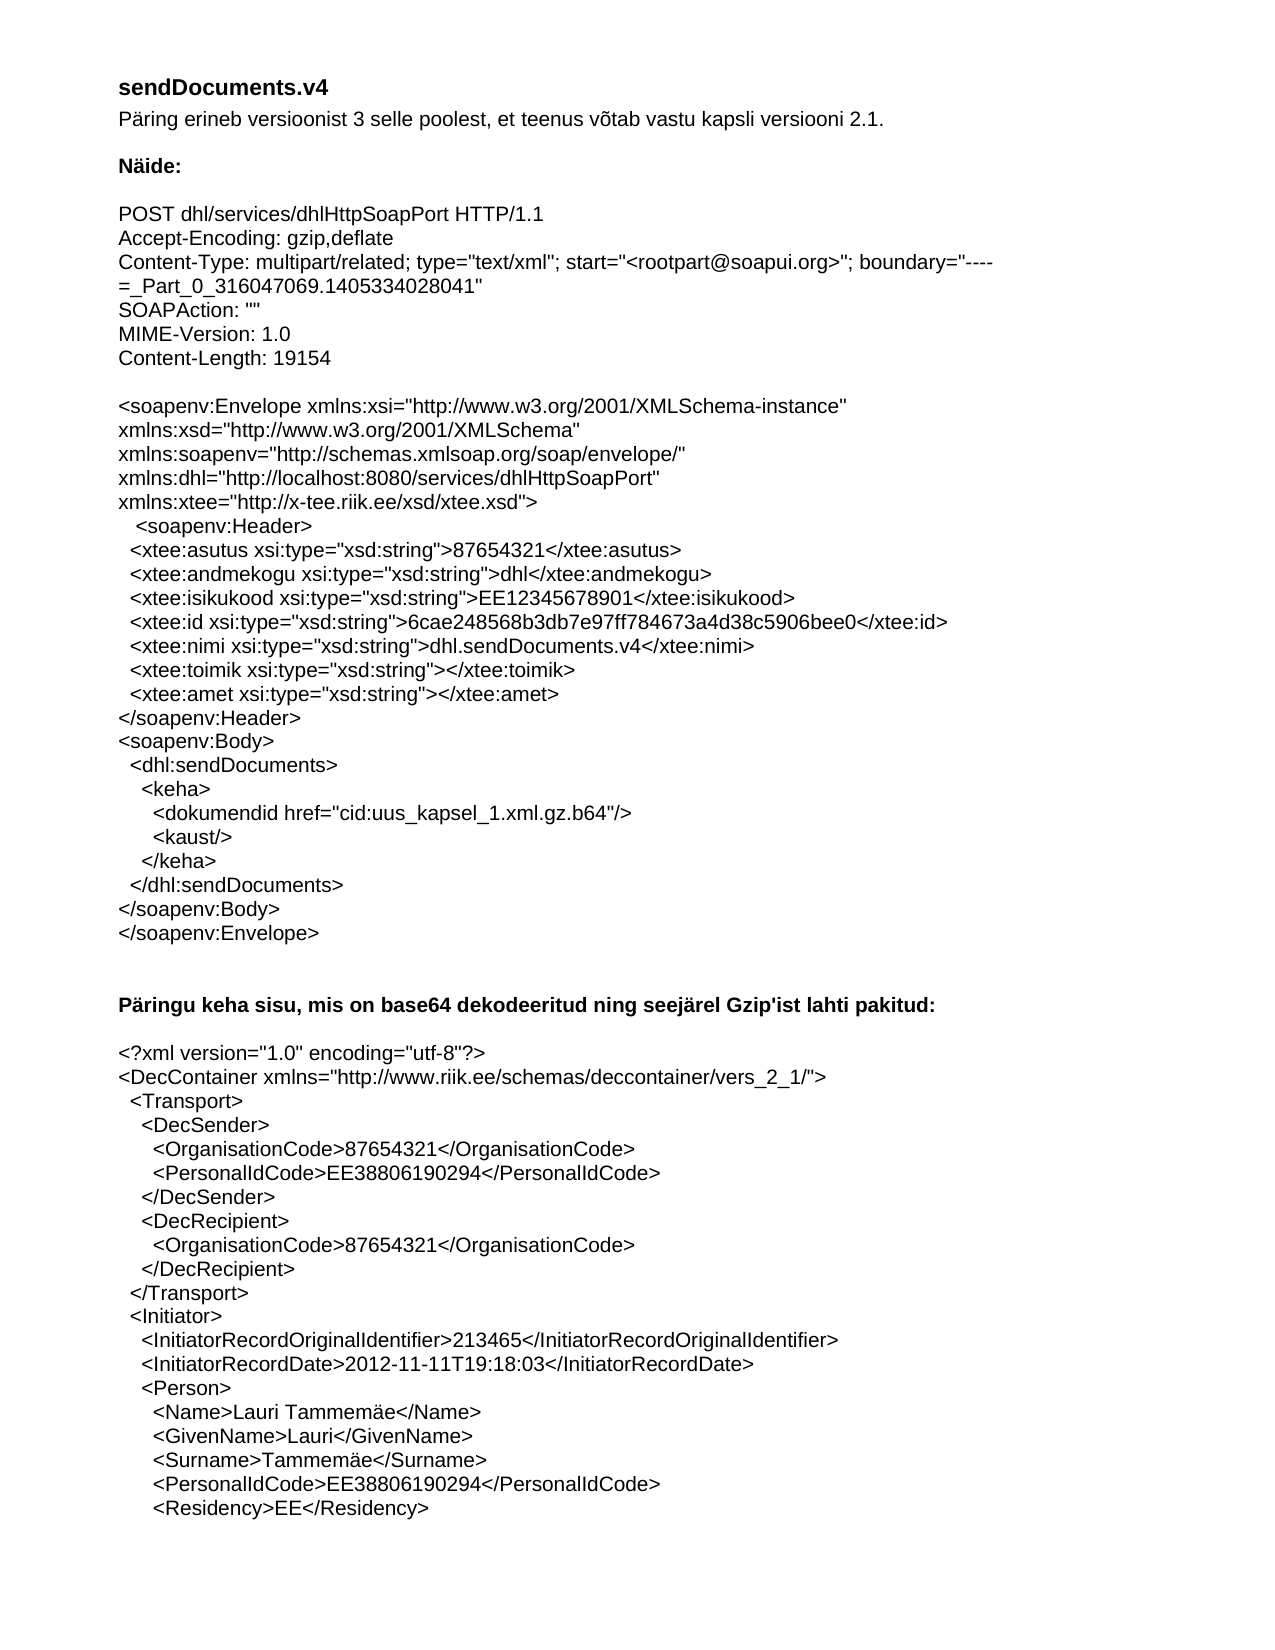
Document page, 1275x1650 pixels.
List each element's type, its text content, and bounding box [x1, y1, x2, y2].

text <Name>Lauri Tammemäe</Name> [118, 1400, 1157, 1424]
text <OrganisationCode>87654321</OrganisationCode> [118, 1137, 1157, 1161]
text Näide: [118, 154, 1157, 178]
text Päring erineb versioonist 3 selle poolest, et teenus võtab vastu kapsli versiooni 2.1. [118, 106, 1157, 130]
text Accept-Encoding: gzip,deflate [118, 226, 1157, 250]
text </soapenv:Envelope> [118, 921, 1157, 945]
subtitle sendDocuments.v4 [118, 74, 1157, 100]
text <keha> [118, 777, 1157, 801]
text <PersonalIdCode>EE38806190294</PersonalIdCode> [118, 1472, 1157, 1496]
text <Initiator> [118, 1304, 1157, 1328]
text xmlns:xsd="http://www.w3.org/2001/XMLSchema" [118, 418, 1157, 442]
text Content-Type: multipart/related; type="text/xml"; start="<rootpart@soapui.org>"; boundary="----=_Part_0_316047069.1405334028041" [118, 250, 1157, 298]
text <InitiatorRecordOriginalIdentifier>213465</InitiatorRecordOriginalIdentifier> [118, 1328, 1157, 1352]
text <DecContainer xmlns="http://www.riik.ee/schemas/deccontainer/vers_2_1/"> [118, 1065, 1157, 1089]
text <Surname>Tammemäe</Surname> [118, 1448, 1157, 1472]
text <Transport> [118, 1089, 1157, 1113]
text <xtee:amet xsi:type="xsd:string"></xtee:amet> [118, 681, 1157, 705]
text <dhl:sendDocuments> [118, 753, 1157, 777]
text </soapenv:Header> [118, 705, 1157, 729]
text <dokumendid href="cid:uus_kapsel_1.xml.gz.b64"/> [118, 801, 1157, 825]
text SOAPAction: "" [118, 298, 1157, 322]
text <Residency>EE</Residency> [118, 1496, 1157, 1520]
text MIME-Version: 1.0 [118, 322, 1157, 346]
text <GivenName>Lauri</GivenName> [118, 1424, 1157, 1448]
text </soapenv:Body> [118, 897, 1157, 921]
text <Person> [118, 1376, 1157, 1400]
text <PersonalIdCode>EE38806190294</PersonalIdCode> [118, 1161, 1157, 1184]
text <OrganisationCode>87654321</OrganisationCode> [118, 1232, 1157, 1256]
text xmlns:xtee="http://x-tee.riik.ee/xsd/xtee.xsd"> [118, 490, 1157, 514]
text </dhl:sendDocuments> [118, 873, 1157, 897]
text </Transport> [118, 1280, 1157, 1304]
text <kaust/> [118, 825, 1157, 849]
text <xtee:toimik xsi:type="xsd:string"></xtee:toimik> [118, 657, 1157, 681]
text <soapenv:Body> [118, 729, 1157, 753]
text xmlns:soapenv="http://schemas.xmlsoap.org/soap/envelope/" [118, 442, 1157, 466]
text </keha> [118, 849, 1157, 873]
text <DecSender> [118, 1113, 1157, 1137]
text <InitiatorRecordDate>2012-11-11T19:18:03</InitiatorRecordDate> [118, 1352, 1157, 1376]
text Content-Length: 19154 [118, 346, 1157, 370]
text <xtee:andmekogu xsi:type="xsd:string">dhl</xtee:andmekogu> [118, 562, 1157, 586]
text <xtee:nimi xsi:type="xsd:string">dhl.sendDocuments.v4</xtee:nimi> [118, 633, 1157, 657]
text <soapenv:Header> [118, 514, 1157, 538]
text <xtee:id xsi:type="xsd:string">6cae248568b3db7e97ff784673a4d38c5906bee0</xtee:id> [118, 609, 1157, 633]
text Päringu keha sisu, mis on base64 dekodeeritud ning seejärel Gzip'ist lahti pakitud: [118, 993, 1157, 1017]
text <xtee:isikukood xsi:type="xsd:string">EE12345678901</xtee:isikukood> [118, 586, 1157, 609]
text <DecRecipient> [118, 1208, 1157, 1232]
text <?xml version="1.0" encoding="utf-8"?> [118, 1041, 1157, 1065]
text POST dhl/services/dhlHttpSoapPort HTTP/1.1 [118, 202, 1157, 226]
text xmlns:dhl="http://localhost:8080/services/dhlHttpSoapPort" [118, 466, 1157, 490]
text </DecSender> [118, 1184, 1157, 1208]
text <xtee:asutus xsi:type="xsd:string">87654321</xtee:asutus> [118, 538, 1157, 562]
text </DecRecipient> [118, 1256, 1157, 1280]
text <soapenv:Envelope xmlns:xsi="http://www.w3.org/2001/XMLSchema-instance" [118, 394, 1157, 418]
